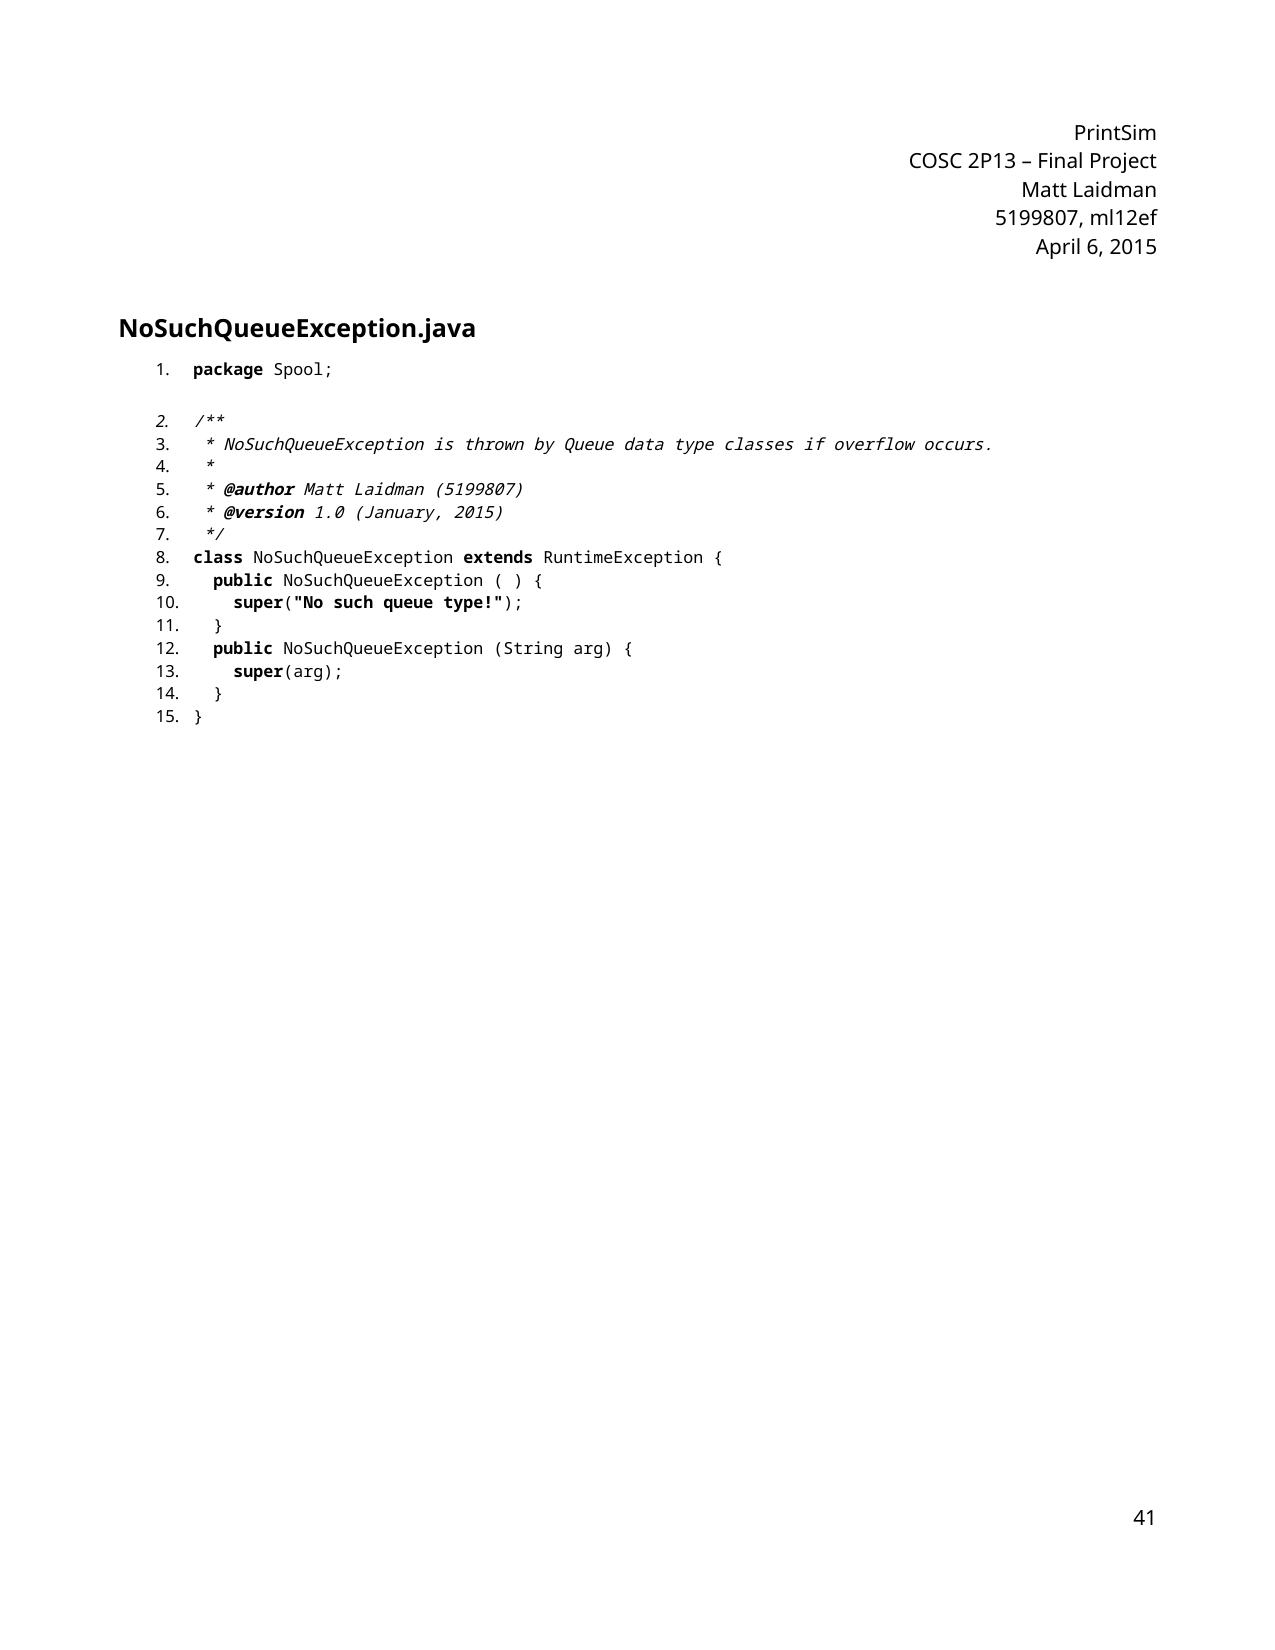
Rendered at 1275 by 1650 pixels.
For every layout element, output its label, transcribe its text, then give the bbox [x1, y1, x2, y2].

list public NoSuchQueueException ( ) { [156, 568, 1157, 591]
list super(arg); [156, 659, 1157, 682]
list super("No such queue type!"); [156, 591, 1157, 614]
list * NoSuchQueueException is thrown by Queue data type classes if overflow occurs. [156, 432, 1157, 455]
list * [156, 455, 1157, 477]
list * @version 1.0 (January, 2015) [156, 500, 1157, 523]
subtitle NoSuchQueueException.java [118, 311, 1157, 345]
list } [156, 614, 1157, 636]
list } [156, 704, 1157, 727]
list class NoSuchQueueException extends RuntimeException { [156, 546, 1157, 568]
list public NoSuchQueueException (String arg) { [156, 636, 1157, 659]
list } [156, 682, 1157, 704]
list */ [156, 523, 1157, 546]
list * @author Matt Laidman (5199807) [156, 477, 1157, 500]
list package Spool; [156, 357, 1157, 380]
list /** [156, 409, 1157, 432]
